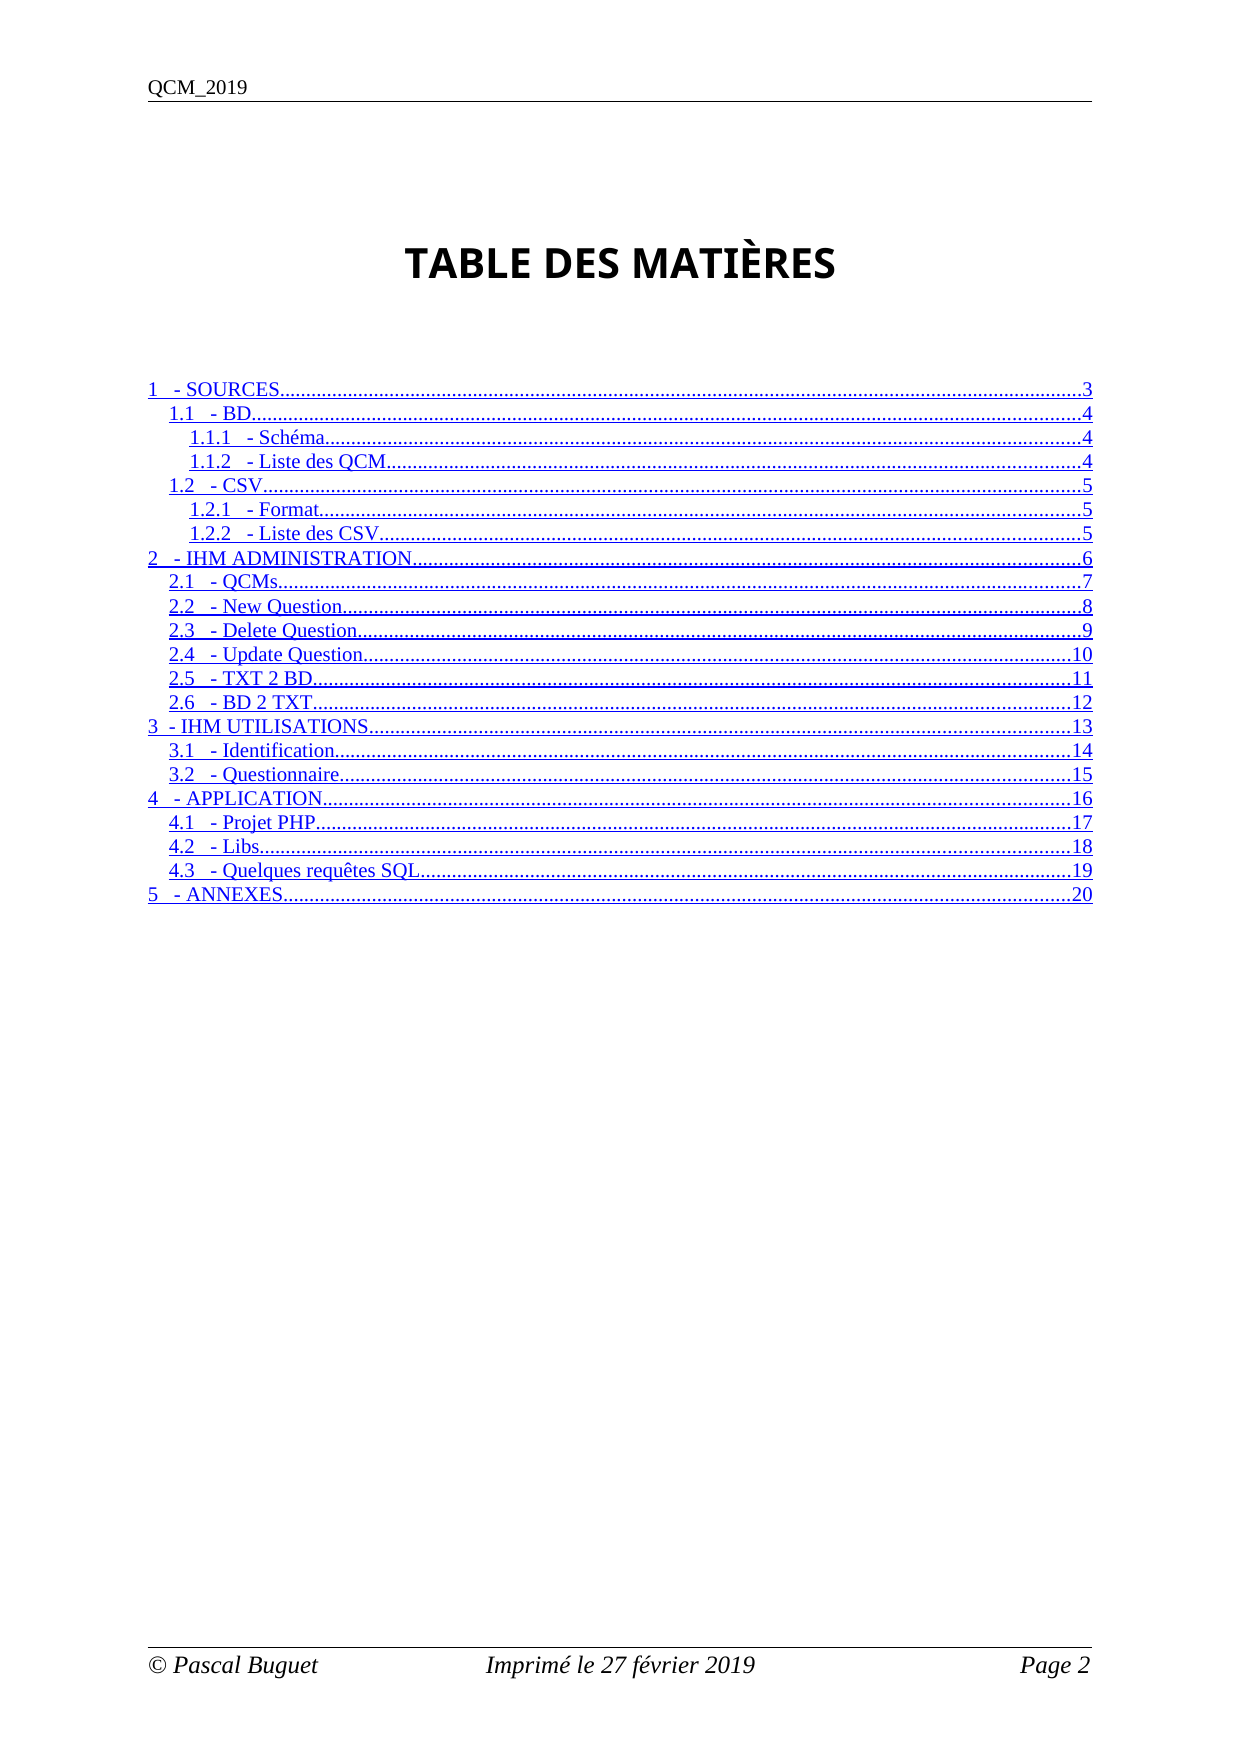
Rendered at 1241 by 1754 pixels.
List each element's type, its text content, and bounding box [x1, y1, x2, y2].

text 4.2 - Libs 18 [168, 834, 1092, 855]
text 2.5 - TXT 2 BD 11 [168, 666, 1092, 686]
text 1.1 - BD 4 [168, 401, 1092, 422]
text 1.2.2 - Liste des CSV 5 [189, 521, 1092, 542]
text TABLE DES MATIÈRES [148, 234, 1092, 291]
text 3.2 - Questionnaire 15 [168, 762, 1092, 783]
text 1.2 - CSV 5 [168, 473, 1092, 494]
text 2.4 - Update Question 10 [168, 642, 1092, 663]
text 2.1 - QCMs 7 [168, 569, 1092, 590]
text 1.1.2 - Liste des QCM 4 [189, 449, 1092, 470]
text 4.1 - Projet PHP 17 [168, 810, 1092, 831]
text 3.1 - Identification 14 [168, 738, 1092, 759]
text 4 - APPLICATION 16 [148, 786, 1092, 807]
text 1 - SOURCES 3 [148, 377, 1092, 398]
text 3 - IHM UTILISATIONS 13 [148, 714, 1092, 735]
text 4.3 - Quelques requêtes SQL 19 [168, 858, 1092, 879]
text 1.1.1 - Schéma 4 [189, 425, 1092, 446]
text 1.2.1 - Format 5 [189, 497, 1092, 518]
text 2.2 - New Question 8 [168, 593, 1092, 614]
text 2.3 - Delete Question 9 [168, 618, 1092, 638]
text 5 - ANNEXES 20 [148, 882, 1092, 903]
text 2 - IHM ADMINISTRATION 6 [148, 545, 1092, 566]
text 2.6 - BD 2 TXT 12 [168, 690, 1092, 711]
